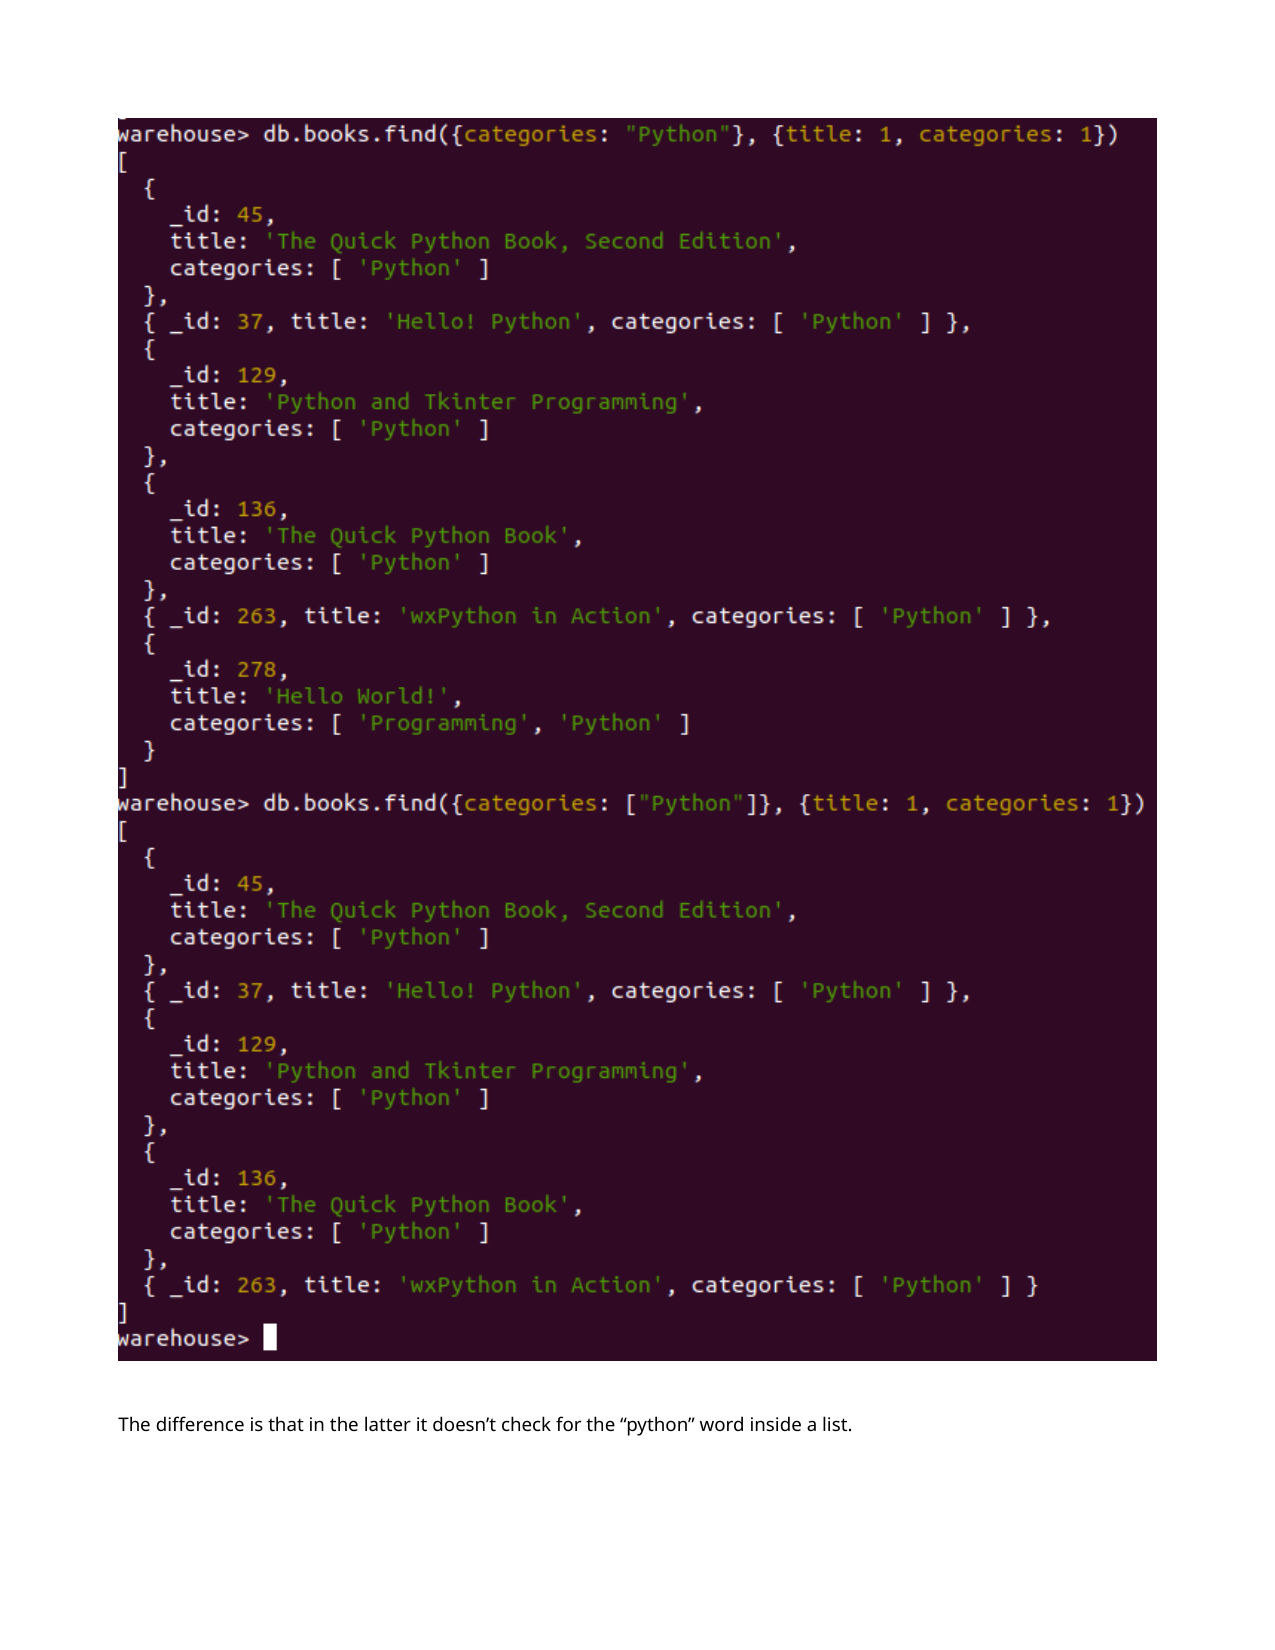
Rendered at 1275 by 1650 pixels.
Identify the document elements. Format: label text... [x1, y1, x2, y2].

picture [118, 118, 1157, 1361]
text The difference is that in the latter it doesn’t check for the “python” word inside a list. [118, 1411, 1157, 1437]
